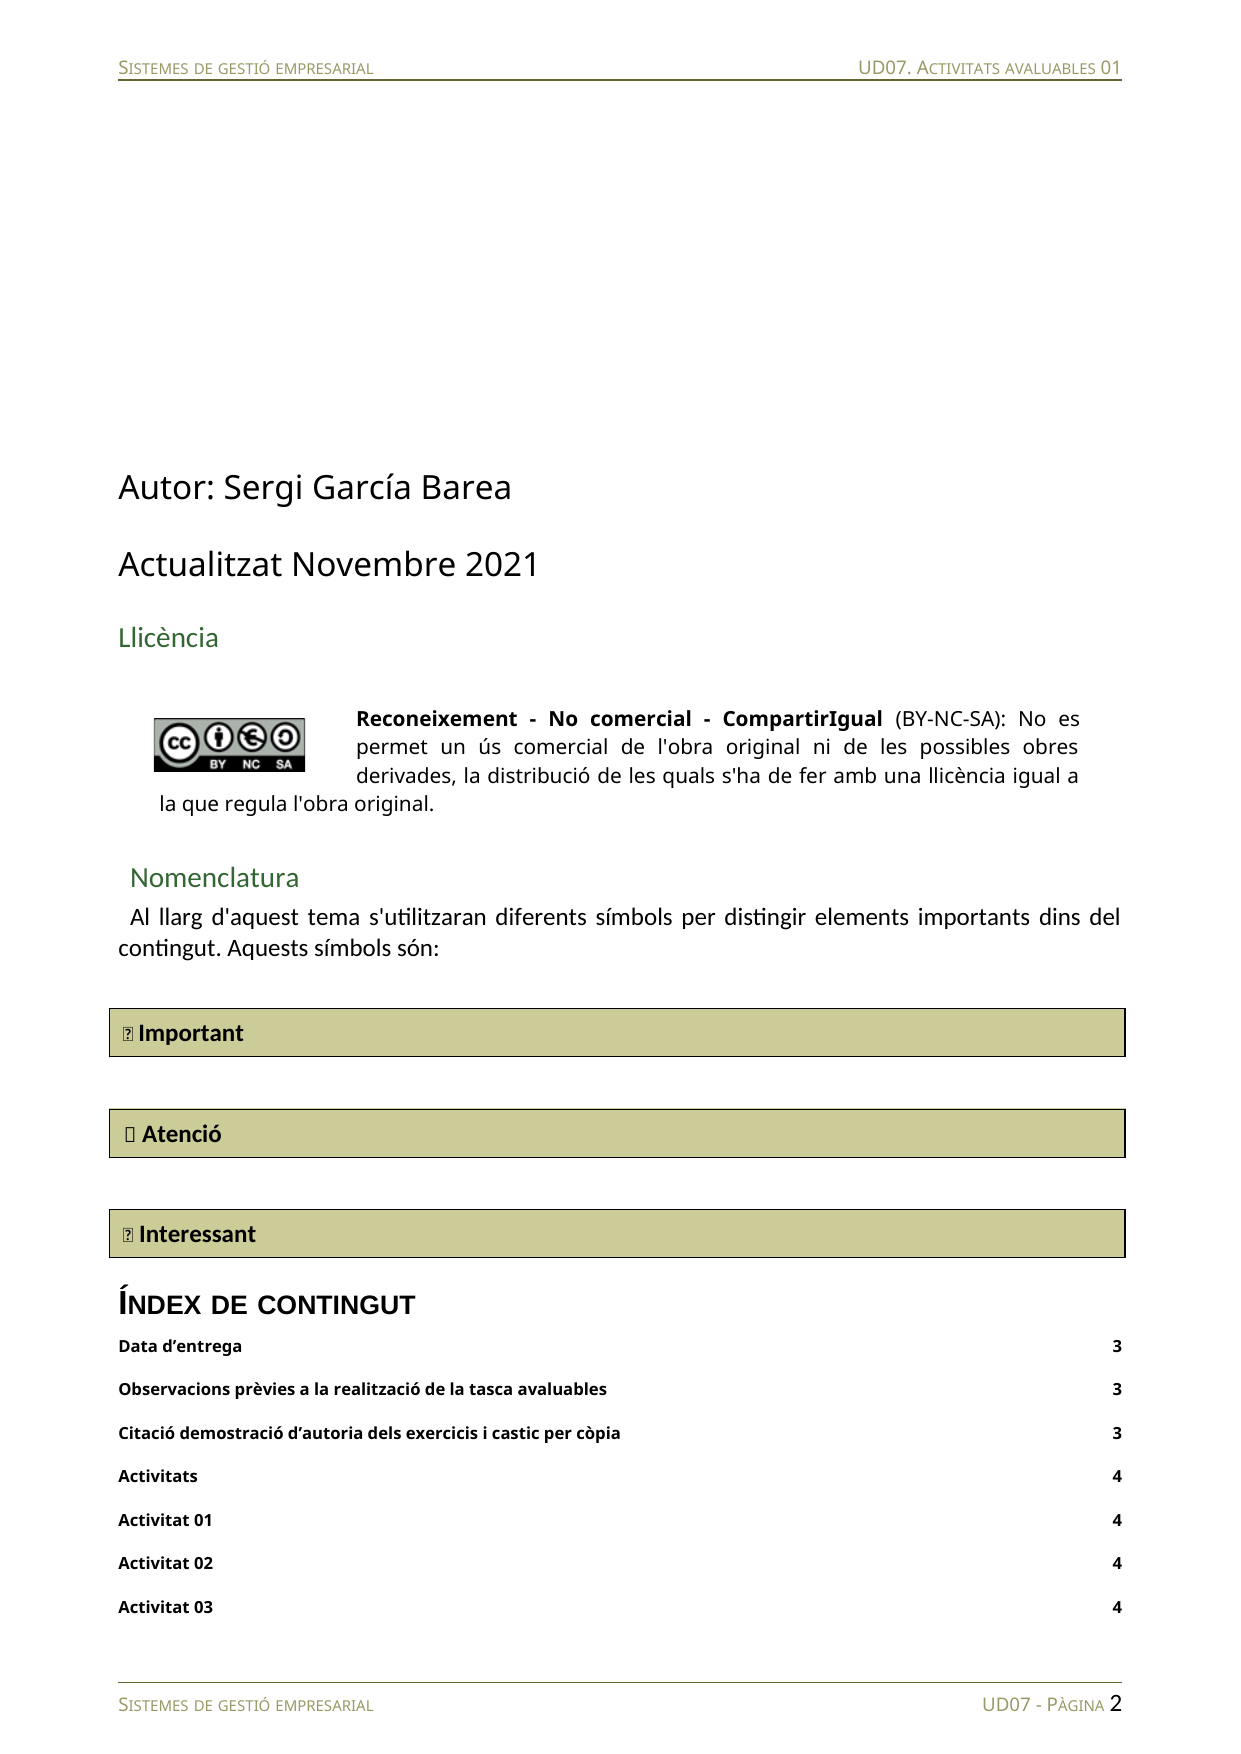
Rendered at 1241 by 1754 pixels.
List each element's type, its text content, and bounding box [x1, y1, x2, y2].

text Llicència [118, 619, 1122, 654]
text Observacions prèvies a la realització de la tasca avaluables 3 [118, 1378, 1122, 1400]
text Nomenclatura [118, 859, 1122, 895]
text Autor: Sergi García Barea [118, 463, 1122, 509]
text Al llarg d'aquest tema s'utilitzaran diferents símbols per distingir elements importants dins del contingut. Aquests símbols són: [118, 901, 1122, 962]
text Activitats 4 [118, 1465, 1122, 1487]
text 💬 Interessant [110, 1210, 1124, 1257]
text Citació demostració d’autoria dels exercicis i castic per còpia 3 [118, 1421, 1122, 1444]
text Actualitzat Novembre 2021 [118, 541, 1122, 587]
text 📖 Important [110, 1009, 1124, 1056]
picture [153, 718, 306, 772]
text Reconeixement - No comercial - CompartirIgual (BY-NC-SA): No es permet un ús comercial de l'obra original ni de les possibles obres derivades, la distribució de les quals s'ha de fer amb una llicència igual a la que regula l'obra original. [159, 704, 1080, 818]
text ❕ Atenció [110, 1110, 1124, 1157]
text Activitat 02 4 [118, 1552, 1122, 1574]
text Data d’entrega 3 [118, 1334, 1122, 1357]
text Activitat 03 4 [118, 1595, 1122, 1618]
text Activitat 01 4 [118, 1508, 1122, 1531]
text Índex de contingut [118, 1283, 1122, 1322]
